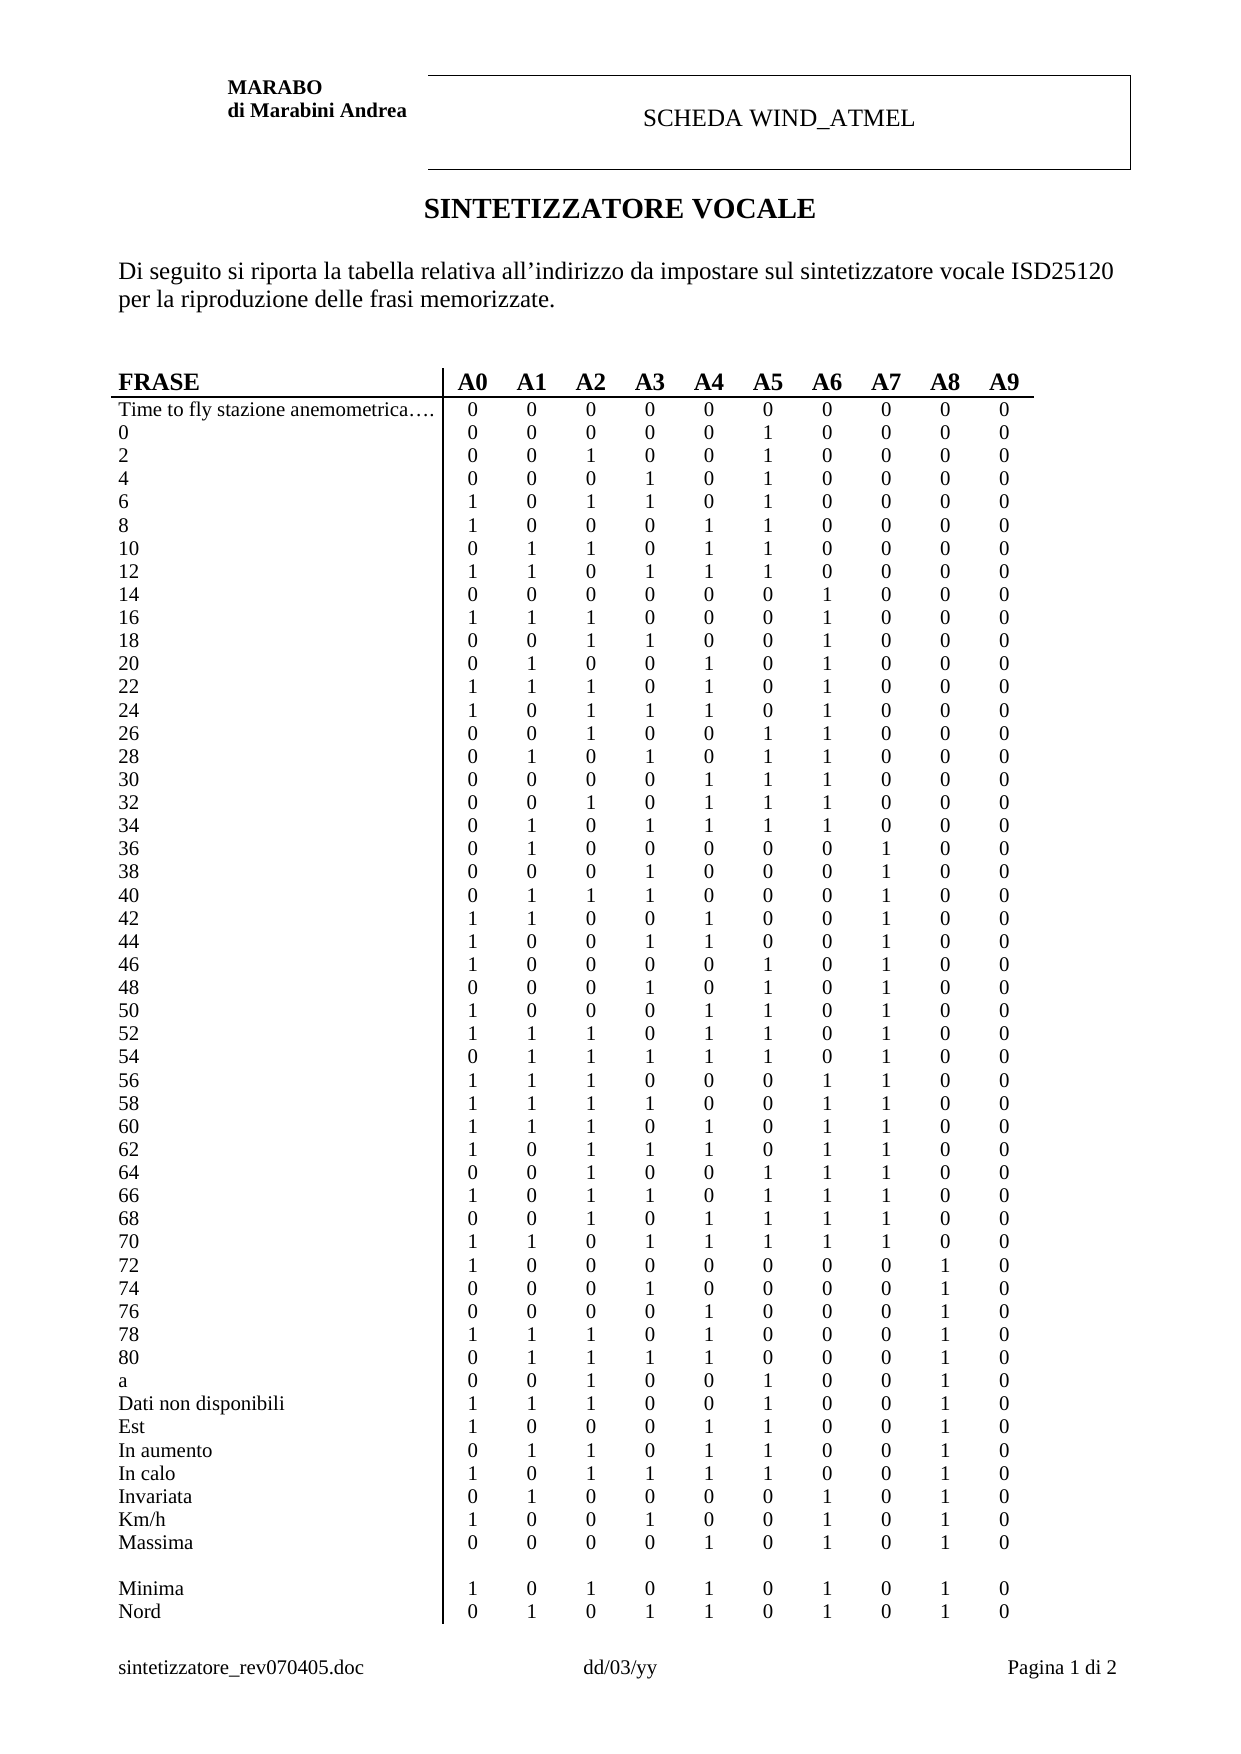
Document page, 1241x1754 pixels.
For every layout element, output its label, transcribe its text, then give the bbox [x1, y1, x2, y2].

table_cell 0 [620, 675, 679, 698]
table_cell 1 [679, 699, 738, 722]
table_cell 0 [444, 537, 502, 560]
table_cell 0 [620, 722, 679, 745]
table_cell 1 [798, 1184, 856, 1207]
table_cell 0 [561, 1254, 620, 1277]
table_cell 1 [679, 1022, 738, 1045]
table_cell 1 [798, 1069, 856, 1092]
table_cell 1 [679, 791, 738, 814]
table_cell 0 [916, 1092, 974, 1115]
table_cell 1 [738, 514, 797, 537]
table_cell 1 [738, 953, 797, 976]
table_cell 0 [916, 745, 974, 768]
table_cell 0 [738, 930, 797, 953]
table_cell 0 [975, 1254, 1034, 1277]
table_cell 1 [502, 1346, 561, 1369]
table_cell 1 [444, 1508, 502, 1531]
table_cell 1 [561, 1138, 620, 1161]
table_cell 0 [798, 976, 856, 999]
table_cell 0 [620, 652, 679, 675]
table_cell 0 [620, 837, 679, 860]
table_cell 1 [620, 814, 679, 837]
table_cell 0 [798, 999, 856, 1022]
table_cell 0 [738, 1254, 797, 1277]
table_cell 1 [620, 1346, 679, 1369]
table_cell 1 [620, 560, 679, 583]
table_cell 1 [738, 1392, 797, 1415]
table_cell 1 [561, 444, 620, 467]
table_cell 1 [738, 999, 797, 1022]
table_cell 1 [798, 1207, 856, 1230]
table_cell 1 [502, 537, 561, 560]
table_cell 1 [620, 1277, 679, 1300]
table_cell 1 [444, 560, 502, 583]
table_cell a [111, 1369, 442, 1392]
table_cell 38 [111, 860, 442, 883]
table_cell 1 [502, 675, 561, 698]
table_cell 12 [111, 560, 442, 583]
table_cell 0 [561, 930, 620, 953]
table_header A5 [738, 368, 797, 396]
table_cell 1 [738, 745, 797, 768]
table_cell 0 [738, 837, 797, 860]
table_cell 0 [975, 1230, 1034, 1253]
table_cell 54 [111, 1045, 442, 1068]
table_cell 48 [111, 976, 442, 999]
table_cell 0 [975, 1300, 1034, 1323]
table_cell 0 [561, 398, 620, 421]
table_cell 0 [620, 537, 679, 560]
table_cell 1 [679, 999, 738, 1022]
table_cell 0 [679, 629, 738, 652]
table_cell 0 [502, 791, 561, 814]
table_cell 0 [856, 629, 916, 652]
table_cell 0 [798, 884, 856, 907]
table_cell 1 [856, 1207, 916, 1230]
table_cell 1 [798, 745, 856, 768]
table_cell 0 [856, 675, 916, 698]
table_cell 1 [856, 1069, 916, 1092]
table_cell 1 [561, 1161, 620, 1184]
table_cell 0 [798, 1254, 856, 1277]
table_cell In aumento [111, 1439, 442, 1462]
table_cell 0 [679, 444, 738, 467]
table_cell 0 [561, 1600, 620, 1623]
table_header A2 [561, 368, 620, 396]
table_cell 1 [444, 606, 502, 629]
table_cell 1 [798, 1531, 856, 1554]
table_cell 0 [856, 1369, 916, 1392]
table_cell 1 [444, 1392, 502, 1415]
table_cell 0 [502, 398, 561, 421]
table_cell 0 [444, 791, 502, 814]
table_cell 0 [561, 814, 620, 837]
table_cell 1 [679, 1439, 738, 1462]
table_cell 0 [738, 1531, 797, 1554]
table_cell 0 [916, 768, 974, 791]
table_cell 0 [620, 1577, 679, 1600]
table_cell 0 [502, 976, 561, 999]
table_cell 1 [738, 976, 797, 999]
table_cell 0 [561, 837, 620, 860]
table_cell 0 [975, 652, 1034, 675]
table_cell 0 [856, 560, 916, 583]
table_cell 1 [444, 1069, 502, 1092]
table_cell 1 [502, 1045, 561, 1068]
table_cell 0 [798, 1369, 856, 1392]
table_cell 1 [738, 1230, 797, 1253]
table_cell 0 [975, 537, 1034, 560]
table_cell 0 [856, 1392, 916, 1415]
table_cell 1 [798, 606, 856, 629]
table_cell 8 [111, 514, 442, 537]
table_cell 0 [502, 1531, 561, 1554]
table_cell 0 [444, 1045, 502, 1068]
table_cell 0 [444, 629, 502, 652]
table_cell 1 [444, 699, 502, 722]
table_cell 0 [738, 1485, 797, 1508]
table_cell 0 [798, 1415, 856, 1438]
table_cell 0 [975, 837, 1034, 860]
table_cell 1 [738, 814, 797, 837]
table_cell 0 [620, 953, 679, 976]
table_cell 0 [444, 1277, 502, 1300]
table_cell 0 [502, 629, 561, 652]
table_cell 1 [561, 1462, 620, 1485]
table_cell 1 [444, 1462, 502, 1485]
table_cell 1 [738, 1415, 797, 1438]
table_cell 0 [502, 1462, 561, 1485]
table_cell 1 [620, 467, 679, 490]
table_cell 0 [502, 490, 561, 513]
table_cell 1 [620, 1184, 679, 1207]
table_cell 0 [798, 1346, 856, 1369]
table_cell 0 [975, 907, 1034, 930]
table_cell 1 [444, 930, 502, 953]
table_cell 0 [798, 514, 856, 537]
table_cell 20 [111, 652, 442, 675]
table_cell 1 [502, 884, 561, 907]
table_cell 1 [620, 1508, 679, 1531]
table_cell 6 [111, 490, 442, 513]
table_cell 0 [975, 976, 1034, 999]
table_cell 1 [620, 1138, 679, 1161]
table_cell 1 [502, 1092, 561, 1115]
table_cell 0 [975, 768, 1034, 791]
table_cell 0 [975, 1323, 1034, 1346]
table_cell 1 [561, 1115, 620, 1138]
table_cell [975, 1554, 1034, 1577]
table_cell 0 [444, 1207, 502, 1230]
table_cell [502, 1554, 561, 1577]
table_cell 70 [111, 1230, 442, 1253]
table_cell 0 [916, 514, 974, 537]
table_cell 0 [916, 722, 974, 745]
table_cell 1 [561, 675, 620, 698]
table_cell 0 [975, 1138, 1034, 1161]
table_cell 0 [975, 1577, 1034, 1600]
table_cell 0 [502, 444, 561, 467]
table_cell 1 [916, 1392, 974, 1415]
table_cell 36 [111, 837, 442, 860]
table_cell 1 [561, 1045, 620, 1068]
table_cell 1 [444, 1577, 502, 1600]
table_cell 0 [798, 490, 856, 513]
table_cell 0 [679, 1485, 738, 1508]
table_cell 44 [111, 930, 442, 953]
table_cell 50 [111, 999, 442, 1022]
table_cell 0 [111, 421, 442, 444]
table_cell 0 [975, 1092, 1034, 1115]
table_cell 1 [620, 745, 679, 768]
table_cell 1 [444, 999, 502, 1022]
table_cell 0 [444, 444, 502, 467]
table_cell 0 [444, 814, 502, 837]
table_cell 0 [620, 791, 679, 814]
table_cell 0 [679, 884, 738, 907]
table_cell 0 [502, 1138, 561, 1161]
table_cell 0 [798, 1392, 856, 1415]
table_cell 1 [856, 860, 916, 883]
table_cell 1 [502, 1392, 561, 1415]
table_cell 0 [679, 860, 738, 883]
table_cell 0 [856, 1439, 916, 1462]
table_cell 1 [798, 1577, 856, 1600]
table_header A6 [798, 368, 856, 396]
table_cell 0 [798, 1462, 856, 1485]
table_cell 0 [561, 1277, 620, 1300]
table_cell 0 [916, 490, 974, 513]
table_cell 0 [916, 629, 974, 652]
table_cell 0 [916, 1115, 974, 1138]
table_cell 0 [738, 1600, 797, 1623]
table_cell 0 [975, 722, 1034, 745]
table_cell 1 [620, 629, 679, 652]
table_cell 0 [798, 953, 856, 976]
table_cell 0 [620, 1485, 679, 1508]
table_cell 0 [444, 421, 502, 444]
table_cell 0 [620, 1392, 679, 1415]
table_cell 1 [620, 884, 679, 907]
table_cell 0 [620, 1531, 679, 1554]
table_cell 74 [111, 1277, 442, 1300]
table_cell 1 [561, 1369, 620, 1392]
table_cell 1 [916, 1346, 974, 1369]
table_cell 40 [111, 884, 442, 907]
table_header FRASE [111, 368, 442, 396]
table_header A9 [975, 368, 1034, 396]
table_cell 1 [738, 560, 797, 583]
table_cell 0 [620, 1161, 679, 1184]
table_header A1 [502, 368, 561, 396]
table_cell 1 [444, 1254, 502, 1277]
table_cell 0 [856, 514, 916, 537]
table_cell 0 [444, 1369, 502, 1392]
table_cell 1 [738, 1369, 797, 1392]
table_cell 0 [502, 1300, 561, 1323]
table_cell 1 [798, 652, 856, 675]
table_cell 1 [679, 1323, 738, 1346]
table_cell 1 [738, 537, 797, 560]
table_cell 0 [975, 398, 1034, 421]
table_cell 0 [561, 907, 620, 930]
table_cell 0 [975, 560, 1034, 583]
table_cell 72 [111, 1254, 442, 1277]
table_cell Dati non disponibili [111, 1392, 442, 1415]
table_cell 1 [561, 537, 620, 560]
table_cell 0 [798, 837, 856, 860]
table_cell 0 [856, 1323, 916, 1346]
table_cell 1 [679, 768, 738, 791]
table_header A3 [620, 368, 679, 396]
table_cell 0 [502, 583, 561, 606]
table_cell 1 [561, 1069, 620, 1092]
table_cell 1 [916, 1415, 974, 1438]
table_cell 1 [856, 1045, 916, 1068]
table_cell 0 [856, 1531, 916, 1554]
table_cell 0 [502, 1254, 561, 1277]
table_cell 1 [561, 490, 620, 513]
table_cell 1 [856, 930, 916, 953]
table_cell 34 [111, 814, 442, 837]
table_cell 1 [561, 722, 620, 745]
table_cell 0 [975, 699, 1034, 722]
table_cell 1 [502, 1069, 561, 1092]
table_cell 0 [856, 444, 916, 467]
table_cell 0 [975, 1439, 1034, 1462]
table_cell 0 [561, 514, 620, 537]
table_cell 0 [620, 1369, 679, 1392]
table_cell 0 [620, 583, 679, 606]
table_cell 1 [502, 837, 561, 860]
table_cell 0 [856, 791, 916, 814]
table_cell 0 [975, 1161, 1034, 1184]
table_cell 0 [975, 583, 1034, 606]
table_cell 1 [502, 907, 561, 930]
table_cell 0 [798, 560, 856, 583]
table_cell 0 [975, 953, 1034, 976]
table_cell 1 [856, 884, 916, 907]
table_cell 1 [856, 1161, 916, 1184]
table_cell 0 [916, 907, 974, 930]
table_cell 4 [111, 467, 442, 490]
table_cell 1 [561, 791, 620, 814]
table_cell 0 [856, 1485, 916, 1508]
table_cell 1 [916, 1323, 974, 1346]
table_cell 1 [561, 629, 620, 652]
table_cell 1 [798, 583, 856, 606]
table_cell 1 [798, 768, 856, 791]
table_cell 0 [975, 1531, 1034, 1554]
table_cell 1 [916, 1485, 974, 1508]
table_cell 1 [798, 1485, 856, 1508]
table_cell 1 [620, 860, 679, 883]
table_cell 0 [502, 1207, 561, 1230]
table_cell 24 [111, 699, 442, 722]
table_cell 1 [502, 560, 561, 583]
table_cell 1 [679, 514, 738, 537]
table_cell 1 [679, 1415, 738, 1438]
table_cell 0 [916, 814, 974, 837]
table_cell 0 [916, 699, 974, 722]
table_cell 1 [502, 1022, 561, 1045]
table_cell 1 [738, 1207, 797, 1230]
table_header A0 [444, 368, 502, 396]
table_cell 0 [738, 606, 797, 629]
table_cell 0 [561, 1230, 620, 1253]
table_cell [620, 1554, 679, 1577]
table_cell 0 [975, 675, 1034, 698]
table_cell 0 [444, 837, 502, 860]
table_cell 1 [561, 1577, 620, 1600]
table_cell 1 [738, 1045, 797, 1068]
table_cell 0 [916, 675, 974, 698]
table_cell 0 [561, 745, 620, 768]
table_cell 30 [111, 768, 442, 791]
table_cell 0 [798, 1439, 856, 1462]
table_cell 1 [679, 1346, 738, 1369]
table_cell 1 [798, 1230, 856, 1253]
table_cell 0 [502, 953, 561, 976]
table_cell 1 [679, 1577, 738, 1600]
table_cell 1 [561, 1092, 620, 1115]
table_cell 0 [502, 1277, 561, 1300]
table_cell 0 [620, 1415, 679, 1438]
table_cell 1 [620, 976, 679, 999]
table_cell 0 [975, 421, 1034, 444]
table_cell 0 [502, 999, 561, 1022]
table_cell 0 [798, 907, 856, 930]
table_cell 0 [620, 768, 679, 791]
table_cell 0 [502, 1577, 561, 1600]
table_cell 1 [561, 1439, 620, 1462]
table_cell 1 [679, 675, 738, 698]
table_cell 0 [856, 1254, 916, 1277]
table_cell 0 [679, 583, 738, 606]
table_cell 0 [444, 1600, 502, 1623]
table_cell 0 [620, 1022, 679, 1045]
table_cell 1 [502, 814, 561, 837]
table_cell 0 [798, 1300, 856, 1323]
table_cell 10 [111, 537, 442, 560]
table_cell 0 [975, 1115, 1034, 1138]
table_cell 1 [444, 514, 502, 537]
table_cell 1 [856, 1022, 916, 1045]
table_cell 1 [679, 1300, 738, 1323]
table_cell 1 [738, 722, 797, 745]
table_cell 0 [738, 907, 797, 930]
table_cell 1 [738, 1439, 797, 1462]
table_cell 0 [738, 860, 797, 883]
table_cell 1 [798, 814, 856, 837]
table_cell 1 [679, 1045, 738, 1068]
table_cell 1 [679, 1207, 738, 1230]
table_cell 0 [561, 1531, 620, 1554]
table_cell 1 [502, 1323, 561, 1346]
table_cell 1 [444, 1138, 502, 1161]
table_cell 0 [444, 652, 502, 675]
table_cell 0 [561, 652, 620, 675]
table_cell 0 [679, 490, 738, 513]
table_cell 0 [561, 976, 620, 999]
table_cell 0 [444, 1439, 502, 1462]
table_cell 0 [975, 1508, 1034, 1531]
table_cell 0 [975, 1184, 1034, 1207]
table_cell 0 [916, 398, 974, 421]
table_cell 1 [798, 1092, 856, 1115]
table_cell 0 [856, 1508, 916, 1531]
table_cell 0 [916, 467, 974, 490]
table_cell 1 [679, 1138, 738, 1161]
table_cell 0 [916, 652, 974, 675]
table_cell 1 [916, 1439, 974, 1462]
table_cell 0 [444, 884, 502, 907]
table_cell 0 [856, 652, 916, 675]
table_cell 0 [916, 444, 974, 467]
table_cell 1 [561, 1323, 620, 1346]
table_cell 0 [975, 930, 1034, 953]
table_cell 0 [444, 976, 502, 999]
table_cell 0 [679, 1277, 738, 1300]
table_cell 1 [561, 1346, 620, 1369]
table_cell 0 [975, 791, 1034, 814]
table_cell 0 [916, 1184, 974, 1207]
table_cell 0 [916, 1138, 974, 1161]
table_cell 0 [561, 421, 620, 444]
table_cell 0 [738, 1069, 797, 1092]
table_cell 0 [620, 1207, 679, 1230]
table_cell 60 [111, 1115, 442, 1138]
table_cell 1 [620, 1462, 679, 1485]
table_cell 1 [561, 884, 620, 907]
table_cell 1 [561, 1022, 620, 1045]
table_cell 0 [856, 1277, 916, 1300]
table_cell 0 [679, 1392, 738, 1415]
table_cell 1 [502, 1485, 561, 1508]
table_cell 0 [679, 953, 738, 976]
table_cell 1 [738, 768, 797, 791]
table_cell 0 [916, 837, 974, 860]
table_cell 0 [679, 467, 738, 490]
table_cell 0 [738, 1277, 797, 1300]
table_cell 32 [111, 791, 442, 814]
table_cell 0 [856, 745, 916, 768]
table_cell 0 [561, 1415, 620, 1438]
table_cell 1 [798, 791, 856, 814]
title SINTETIZZATORE VOCALE [118, 193, 1122, 225]
table_cell 18 [111, 629, 442, 652]
table_cell 0 [856, 722, 916, 745]
table_cell 0 [502, 1161, 561, 1184]
table_cell 1 [679, 907, 738, 930]
table_cell 26 [111, 722, 442, 745]
table_cell 1 [679, 652, 738, 675]
table_cell 0 [975, 1369, 1034, 1392]
table_cell 1 [738, 421, 797, 444]
table_cell 0 [738, 629, 797, 652]
table_cell [111, 1554, 442, 1577]
table_cell Time to fly stazione anemometrica…. [111, 398, 442, 421]
table_cell 0 [798, 1277, 856, 1300]
table_cell 0 [738, 1092, 797, 1115]
table_cell 1 [916, 1531, 974, 1554]
table_cell 0 [798, 1323, 856, 1346]
table_cell Km/h [111, 1508, 442, 1531]
table_cell 1 [798, 699, 856, 722]
table_cell 0 [975, 1600, 1034, 1623]
table_cell 0 [975, 490, 1034, 513]
table_cell 1 [856, 1092, 916, 1115]
table_cell 0 [679, 1184, 738, 1207]
table_cell 1 [620, 490, 679, 513]
table_cell 0 [798, 467, 856, 490]
table_cell 0 [738, 1346, 797, 1369]
table_cell 1 [738, 467, 797, 490]
table_cell 1 [738, 1184, 797, 1207]
table_cell 1 [916, 1600, 974, 1623]
table_header A8 [916, 368, 974, 396]
table_cell 0 [561, 467, 620, 490]
table_cell 1 [444, 1415, 502, 1438]
table_cell 0 [679, 1254, 738, 1277]
table_cell 0 [679, 421, 738, 444]
table_cell 0 [679, 606, 738, 629]
table_cell 56 [111, 1069, 442, 1092]
table_cell 0 [975, 1346, 1034, 1369]
table_cell 1 [561, 1392, 620, 1415]
table_cell 0 [502, 860, 561, 883]
table_cell 1 [738, 1462, 797, 1485]
table_cell In calo [111, 1462, 442, 1485]
table_cell 0 [738, 583, 797, 606]
table_cell 1 [444, 1092, 502, 1115]
table_cell 0 [679, 1508, 738, 1531]
table_cell 0 [798, 1045, 856, 1068]
table_cell 68 [111, 1207, 442, 1230]
table_cell 0 [916, 953, 974, 976]
table_cell 0 [798, 398, 856, 421]
table_cell 1 [620, 699, 679, 722]
table_cell 0 [975, 1277, 1034, 1300]
table_cell 0 [856, 467, 916, 490]
table_cell Est [111, 1415, 442, 1438]
table_cell 0 [975, 1392, 1034, 1415]
table_cell 0 [561, 768, 620, 791]
table_cell 1 [444, 907, 502, 930]
table_cell 0 [916, 1069, 974, 1092]
table_cell 0 [738, 1577, 797, 1600]
table_cell 0 [444, 860, 502, 883]
table_cell 1 [620, 1045, 679, 1068]
table_cell [679, 1554, 738, 1577]
table_cell 0 [620, 1254, 679, 1277]
table_cell 0 [975, 814, 1034, 837]
table_cell 0 [502, 1415, 561, 1438]
table_cell 1 [798, 629, 856, 652]
table_cell 0 [738, 1323, 797, 1346]
table_cell 0 [975, 444, 1034, 467]
table_cell 1 [444, 490, 502, 513]
table_cell 0 [738, 699, 797, 722]
table_cell 0 [975, 745, 1034, 768]
table_cell [444, 1554, 502, 1577]
table_cell [916, 1554, 974, 1577]
table_cell 0 [620, 421, 679, 444]
table_cell 1 [916, 1508, 974, 1531]
table_cell 0 [738, 652, 797, 675]
table_cell 1 [856, 1138, 916, 1161]
table_cell 0 [444, 1346, 502, 1369]
table_cell [798, 1554, 856, 1577]
table_cell Massima [111, 1531, 442, 1554]
table_cell 0 [916, 606, 974, 629]
table_cell 0 [916, 583, 974, 606]
table_cell 28 [111, 745, 442, 768]
table_cell 1 [798, 675, 856, 698]
table_cell 0 [620, 1439, 679, 1462]
table_cell 0 [444, 745, 502, 768]
table_cell 80 [111, 1346, 442, 1369]
table_cell 1 [620, 1600, 679, 1623]
table_cell 1 [444, 1115, 502, 1138]
table_cell 1 [679, 1531, 738, 1554]
table_cell 1 [444, 953, 502, 976]
table_cell Minima [111, 1577, 442, 1600]
table_cell 0 [561, 583, 620, 606]
table_cell 0 [916, 976, 974, 999]
table_cell 0 [444, 398, 502, 421]
table_cell Nord [111, 1600, 442, 1623]
table_cell 0 [798, 421, 856, 444]
table_cell 1 [502, 1115, 561, 1138]
table_cell 0 [856, 537, 916, 560]
table_cell 0 [444, 1161, 502, 1184]
table_cell 1 [502, 652, 561, 675]
table_cell 0 [679, 1092, 738, 1115]
table_cell 0 [916, 1207, 974, 1230]
table_cell 0 [620, 1300, 679, 1323]
table_cell 0 [738, 884, 797, 907]
table_cell 0 [916, 930, 974, 953]
table_cell [856, 1554, 916, 1577]
table_cell 1 [856, 1115, 916, 1138]
table_cell 0 [502, 514, 561, 537]
table_cell 1 [502, 1439, 561, 1462]
table_cell 1 [916, 1254, 974, 1277]
title Di seguito si riporta la tabella relativa all’indirizzo da impostare sul sintetizzatore vocale ISD25120 per la riproduzione delle frasi memorizzate. [118, 257, 1122, 313]
table_cell 58 [111, 1092, 442, 1115]
table_cell 1 [561, 699, 620, 722]
table_cell 1 [561, 1207, 620, 1230]
table_cell 0 [561, 1300, 620, 1323]
table_cell 0 [856, 398, 916, 421]
table_cell 0 [502, 699, 561, 722]
table_cell 0 [916, 1230, 974, 1253]
table_cell 1 [561, 606, 620, 629]
table_cell 1 [798, 1138, 856, 1161]
table_cell 0 [502, 1184, 561, 1207]
table_cell 0 [679, 722, 738, 745]
table_cell 0 [975, 884, 1034, 907]
table_cell 1 [798, 1115, 856, 1138]
table_cell 0 [975, 1069, 1034, 1092]
table_cell 0 [561, 860, 620, 883]
table_cell 0 [679, 1161, 738, 1184]
table_cell 62 [111, 1138, 442, 1161]
table_cell 0 [502, 722, 561, 745]
table_cell 0 [679, 1069, 738, 1092]
table_cell 1 [856, 907, 916, 930]
table_cell 0 [620, 907, 679, 930]
table_cell 1 [916, 1462, 974, 1485]
table_cell 0 [679, 745, 738, 768]
table_cell 1 [798, 722, 856, 745]
table_cell 0 [975, 629, 1034, 652]
table_cell 0 [444, 467, 502, 490]
table_cell 14 [111, 583, 442, 606]
table_cell 42 [111, 907, 442, 930]
table_cell 1 [738, 1161, 797, 1184]
table_cell 0 [561, 953, 620, 976]
table_cell 0 [561, 1485, 620, 1508]
table_cell 0 [975, 1415, 1034, 1438]
table_cell 0 [916, 1045, 974, 1068]
table_cell 0 [444, 1531, 502, 1554]
table_cell 1 [679, 930, 738, 953]
table_cell 0 [738, 1300, 797, 1323]
table_cell 1 [738, 444, 797, 467]
table_cell 0 [856, 1415, 916, 1438]
table_cell 1 [856, 953, 916, 976]
table_cell 0 [975, 606, 1034, 629]
table_cell 0 [856, 699, 916, 722]
table_cell 0 [916, 884, 974, 907]
table_cell 0 [679, 398, 738, 421]
table_cell 0 [975, 1207, 1034, 1230]
table_cell 0 [738, 1115, 797, 1138]
table_cell 1 [444, 1022, 502, 1045]
table_cell 78 [111, 1323, 442, 1346]
table_cell 1 [679, 1115, 738, 1138]
table_cell 0 [502, 467, 561, 490]
table_cell 0 [502, 930, 561, 953]
table_cell 0 [444, 583, 502, 606]
table_cell 0 [444, 1300, 502, 1323]
table_cell 1 [444, 1323, 502, 1346]
table_cell 1 [679, 1462, 738, 1485]
table_cell 0 [679, 976, 738, 999]
table_cell 0 [916, 791, 974, 814]
table_cell 0 [798, 860, 856, 883]
table_cell 1 [679, 1230, 738, 1253]
table_cell 0 [856, 1462, 916, 1485]
table_cell 0 [502, 1369, 561, 1392]
table_cell 0 [679, 837, 738, 860]
table_cell 0 [856, 768, 916, 791]
table_cell 0 [975, 1462, 1034, 1485]
table_cell 1 [620, 1092, 679, 1115]
table_cell 22 [111, 675, 442, 698]
table_cell 1 [738, 791, 797, 814]
table_cell 1 [856, 1184, 916, 1207]
table_cell 0 [620, 1069, 679, 1092]
table_cell 0 [856, 1577, 916, 1600]
table_cell 1 [502, 606, 561, 629]
table_cell 0 [561, 999, 620, 1022]
table_cell 1 [679, 560, 738, 583]
table_cell 1 [738, 490, 797, 513]
table_cell 1 [916, 1300, 974, 1323]
table_cell 0 [975, 860, 1034, 883]
table_cell 0 [502, 421, 561, 444]
table_cell 0 [502, 768, 561, 791]
table_cell 1 [798, 1600, 856, 1623]
table_cell 0 [916, 999, 974, 1022]
table_cell 76 [111, 1300, 442, 1323]
table_cell 0 [975, 999, 1034, 1022]
table_cell 0 [620, 444, 679, 467]
table_header A7 [856, 368, 916, 396]
table_cell 1 [561, 1184, 620, 1207]
table_cell 1 [738, 1022, 797, 1045]
table_cell 0 [620, 606, 679, 629]
table_cell 0 [916, 1161, 974, 1184]
table_cell 1 [620, 930, 679, 953]
table_cell 0 [444, 768, 502, 791]
table_cell 0 [856, 1346, 916, 1369]
table_cell 0 [975, 514, 1034, 537]
table_cell 0 [798, 537, 856, 560]
table_cell 1 [679, 1600, 738, 1623]
table_cell 1 [856, 976, 916, 999]
table_cell 0 [856, 421, 916, 444]
table_cell 1 [856, 999, 916, 1022]
table_cell 1 [502, 1600, 561, 1623]
table_cell 0 [916, 1022, 974, 1045]
table_cell 0 [620, 1115, 679, 1138]
table_cell 0 [444, 1485, 502, 1508]
table_cell 0 [620, 514, 679, 537]
table_cell 0 [561, 1508, 620, 1531]
table_header A4 [679, 368, 738, 396]
table_cell 0 [975, 1022, 1034, 1045]
table_cell 66 [111, 1184, 442, 1207]
table_cell 64 [111, 1161, 442, 1184]
table_cell 0 [856, 606, 916, 629]
table_cell 1 [444, 1184, 502, 1207]
table_cell 0 [916, 421, 974, 444]
table_cell 0 [738, 675, 797, 698]
table_cell 1 [856, 1230, 916, 1253]
table_cell 0 [561, 560, 620, 583]
table_cell 0 [856, 814, 916, 837]
table_cell 1 [856, 837, 916, 860]
table_cell 1 [444, 675, 502, 698]
table_cell 0 [444, 722, 502, 745]
table_cell 1 [620, 1230, 679, 1253]
table_cell 1 [679, 537, 738, 560]
table_cell 1 [502, 1230, 561, 1253]
table_cell 1 [916, 1277, 974, 1300]
table_cell 0 [798, 1022, 856, 1045]
table_cell 0 [620, 398, 679, 421]
table_cell 1 [798, 1161, 856, 1184]
table_cell 0 [738, 1508, 797, 1531]
table_cell 0 [856, 1300, 916, 1323]
table_cell 0 [856, 583, 916, 606]
table_cell 0 [679, 1369, 738, 1392]
table_cell [561, 1554, 620, 1577]
table_cell 0 [738, 1138, 797, 1161]
table_cell 52 [111, 1022, 442, 1045]
table_cell 0 [798, 444, 856, 467]
table_cell 1 [444, 1230, 502, 1253]
table_cell 1 [502, 745, 561, 768]
table_cell 2 [111, 444, 442, 467]
table_cell 0 [798, 930, 856, 953]
table_cell 0 [620, 999, 679, 1022]
table_cell 1 [798, 1508, 856, 1531]
table_cell 0 [620, 1323, 679, 1346]
table_cell [738, 1554, 797, 1577]
table_cell 0 [916, 860, 974, 883]
table_cell 0 [975, 1485, 1034, 1508]
table_cell 0 [916, 537, 974, 560]
table_cell 1 [916, 1577, 974, 1600]
table_cell 0 [916, 560, 974, 583]
table_cell 0 [856, 1600, 916, 1623]
table_cell 0 [502, 1508, 561, 1531]
table_cell Invariata [111, 1485, 442, 1508]
table_cell 16 [111, 606, 442, 629]
table_cell 0 [856, 490, 916, 513]
table_cell 0 [975, 1045, 1034, 1068]
table_cell 1 [916, 1369, 974, 1392]
table_cell 0 [738, 398, 797, 421]
table_cell 1 [679, 814, 738, 837]
table_cell 0 [975, 467, 1034, 490]
table_cell 46 [111, 953, 442, 976]
